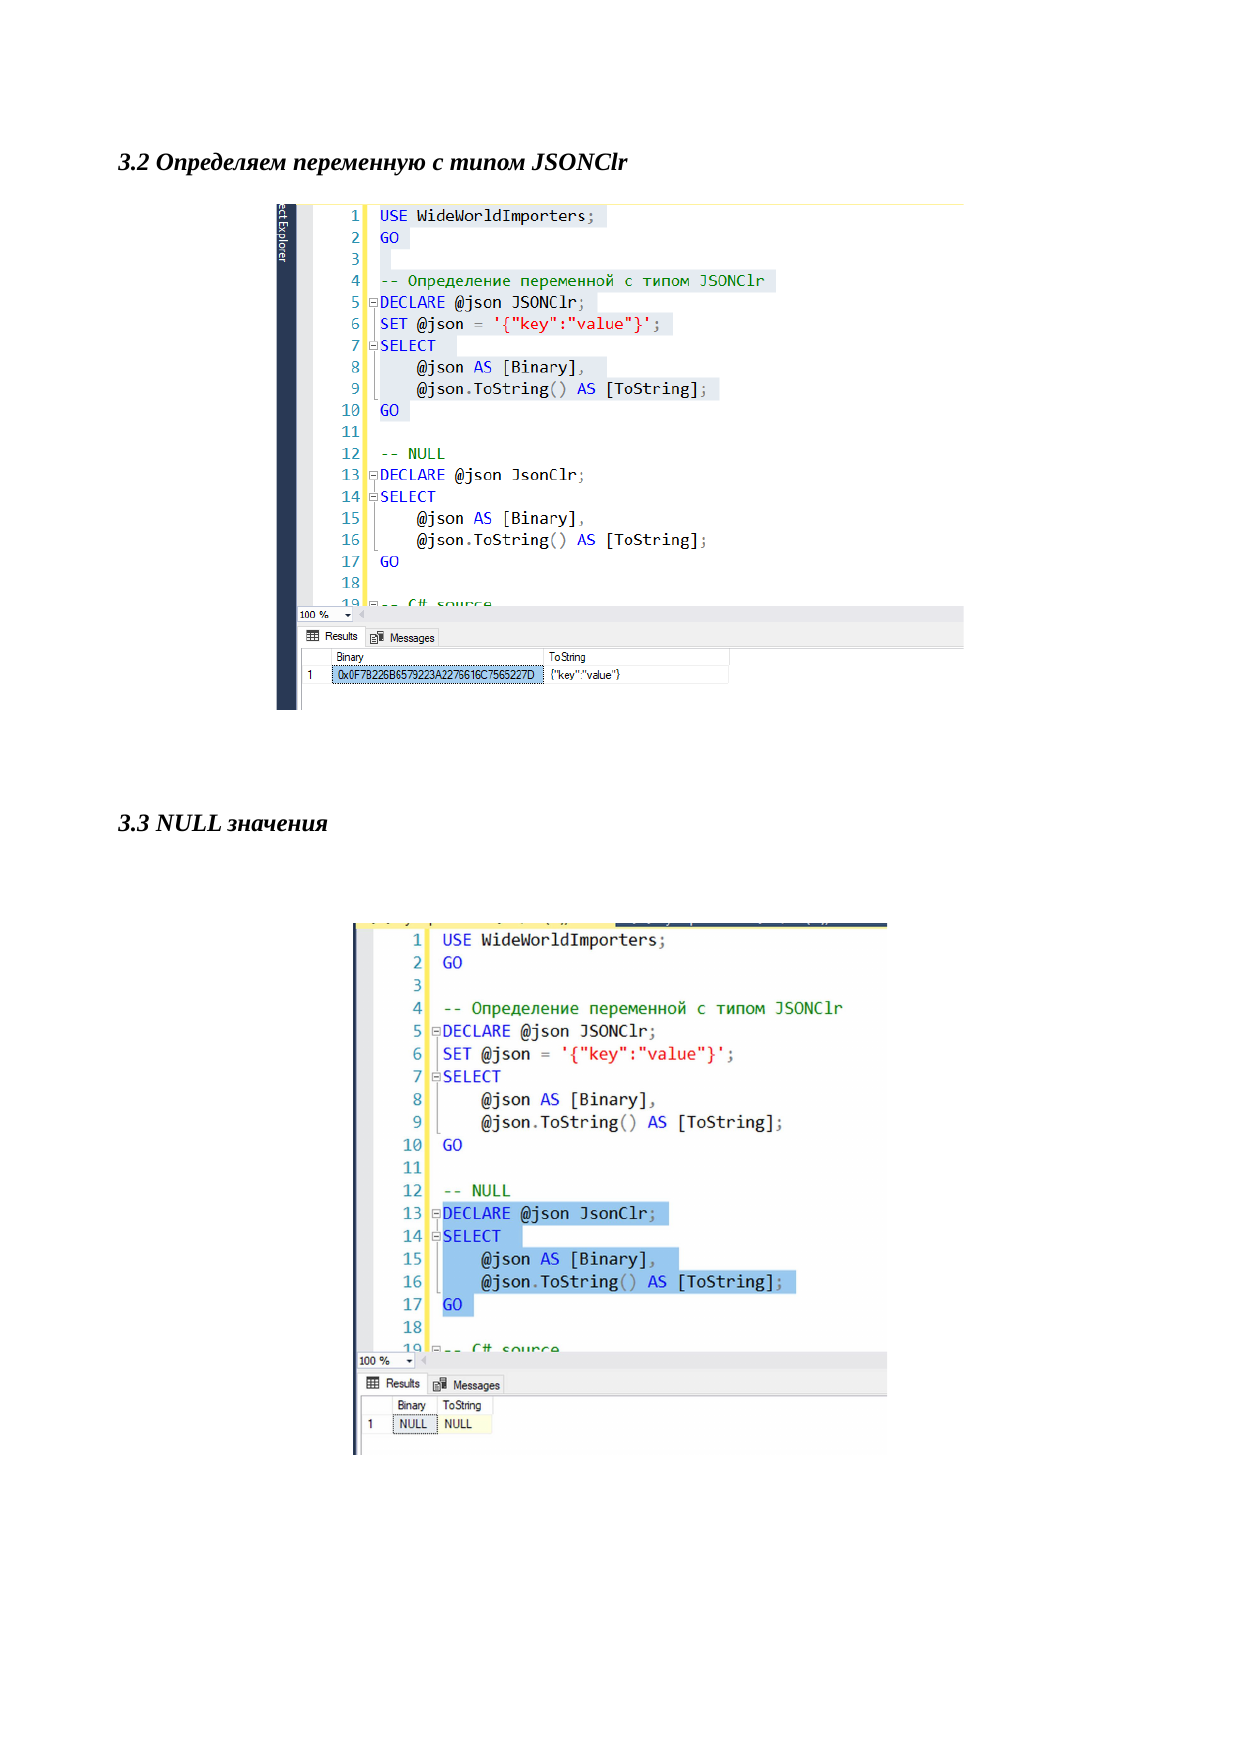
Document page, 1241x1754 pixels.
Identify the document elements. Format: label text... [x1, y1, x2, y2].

text 3.3 NULL значения [118, 808, 1122, 837]
text 3.2 Определяем переменную с типом JSONClr [118, 147, 1122, 176]
picture [353, 923, 888, 1455]
picture [276, 204, 964, 710]
